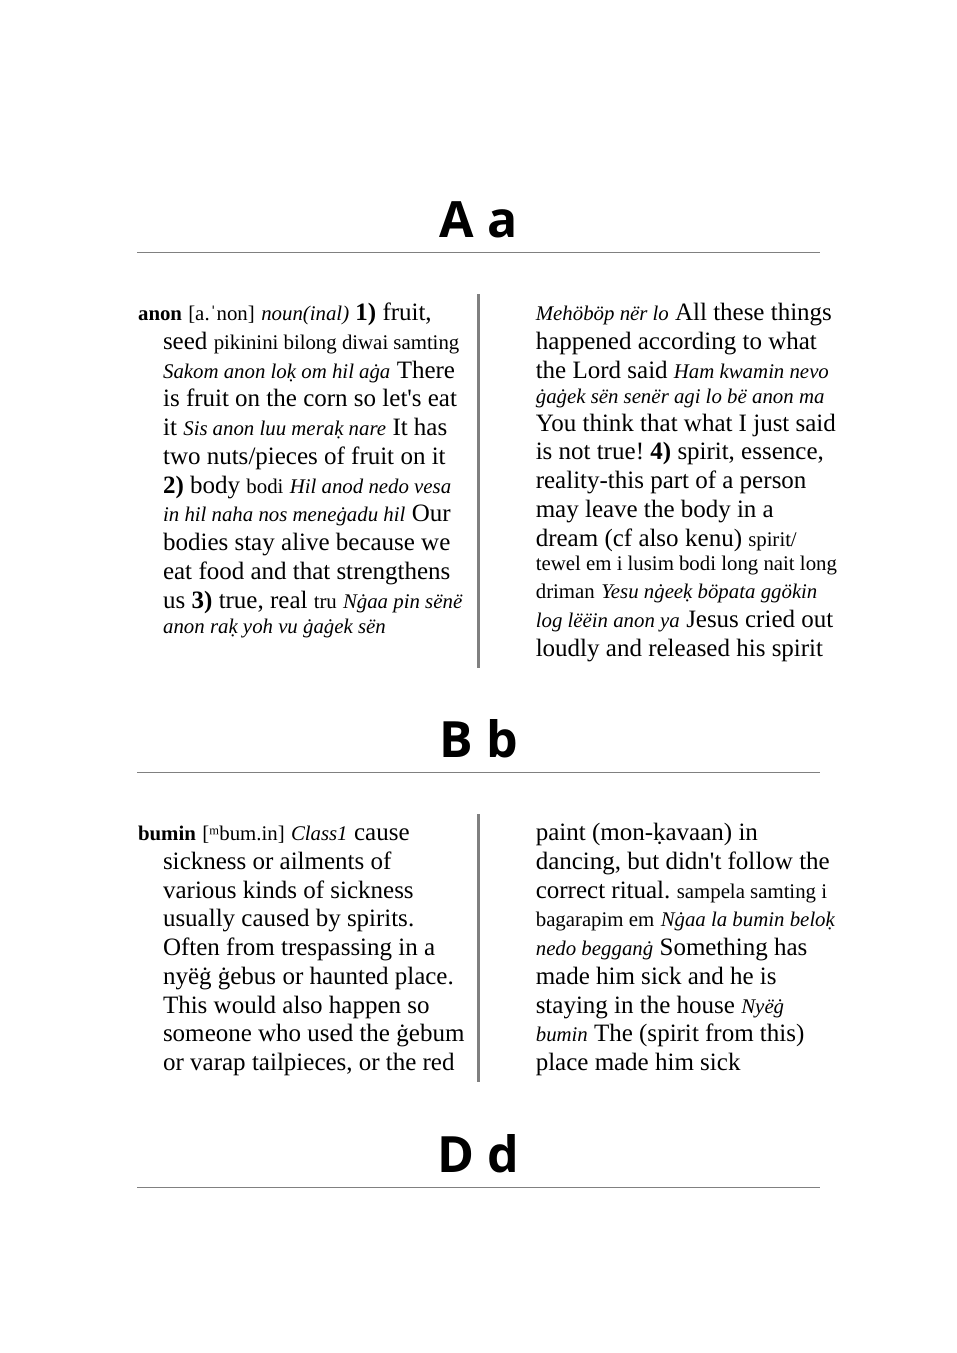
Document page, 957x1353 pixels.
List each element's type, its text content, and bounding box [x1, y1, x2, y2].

text B b [137, 704, 820, 772]
text D d [137, 1119, 820, 1187]
text bumin [ᵐbum.in] Class1 Eng cause sickness or ailments of various kinds of sickness usually caused by spirits. Often from trespassing in a nyëġ ġebus or haunted place. This would also happen so someone who used the ġebum or varap tailpieces, or the red paint (mon-ḳavaan) in dancing, but didn't follow the correct ritual. Pdg sampela samting i bagarapim em Nġaa la bumin beloḳ nedo begganġ Something has made him sick and he is staying in the house Nyëġ bumin The (spirit from this) place made him sick [119, 815, 465, 1080]
text bumin [ᵐbum.in] Class1 Eng cause sickness or ailments of various kinds of sickness usually caused by spirits. Often from trespassing in a nyëġ ġebus or haunted place. This would also happen so someone who used the ġebum or varap tailpieces, or the red paint (mon-ḳavaan) in dancing, but didn't follow the correct ritual. Pdg sampela samting i bagarapim em Nġaa la bumin beloḳ nedo begganġ Something has made him sick and he is staying in the house Nyëġ bumin The (spirit from this) place made him sick [492, 815, 837, 1080]
text anon [a.ˈnon] noun(inal) 1) Eng fruit, seed Pdg pikinini bilong diwai samting Sakom anon loḳ om hil aġa There is fruit on the corn so let's eat it Sis anon luu meraḳ nare It has two nuts/pieces of fruit on it 2) Eng body Pdg bodi Hil anod nedo vesa in hil naha nos meneġadu hil Our bodies stay alive because we eat food and that strengthens us 3) Eng true, real Pdg tru Nġaa pin sënë anon raḳ yoh vu ġaġek sën Mehöböp nër lo All these things happened according to what the Lord said Ham kwamin nevo ġaġek sën senër agi lo bë anon ma You think that what I just said is not true! 4) Eng spirit, essence, reality-this part of a person may leave the body in a dream (cf also kenu) Pdg spirit/ tewel em i lusim bodi long nait long driman Yesu nġeeḳ böpata ggökin log lëëin anon ya Jesus cried out loudly and released his spirit [492, 295, 837, 666]
text A a [137, 184, 820, 252]
text anon [a.ˈnon] noun(inal) 1) Eng fruit, seed Pdg pikinini bilong diwai samting Sakom anon loḳ om hil aġa There is fruit on the corn so let's eat it Sis anon luu meraḳ nare It has two nuts/pieces of fruit on it 2) Eng body Pdg bodi Hil anod nedo vesa in hil naha nos meneġadu hil Our bodies stay alive because we eat food and that strengthens us 3) Eng true, real Pdg tru Nġaa pin sënë anon raḳ yoh vu ġaġek sën Mehöböp nër lo All these things happened according to what the Lord said Ham kwamin nevo ġaġek sën senër agi lo bë anon ma You think that what I just said is not true! 4) Eng spirit, essence, reality-this part of a person may leave the body in a dream (cf also kenu) Pdg spirit/ tewel em i lusim bodi long nait long driman Yesu nġeeḳ böpata ggökin log lëëin anon ya Jesus cried out loudly and released his spirit [119, 295, 465, 642]
